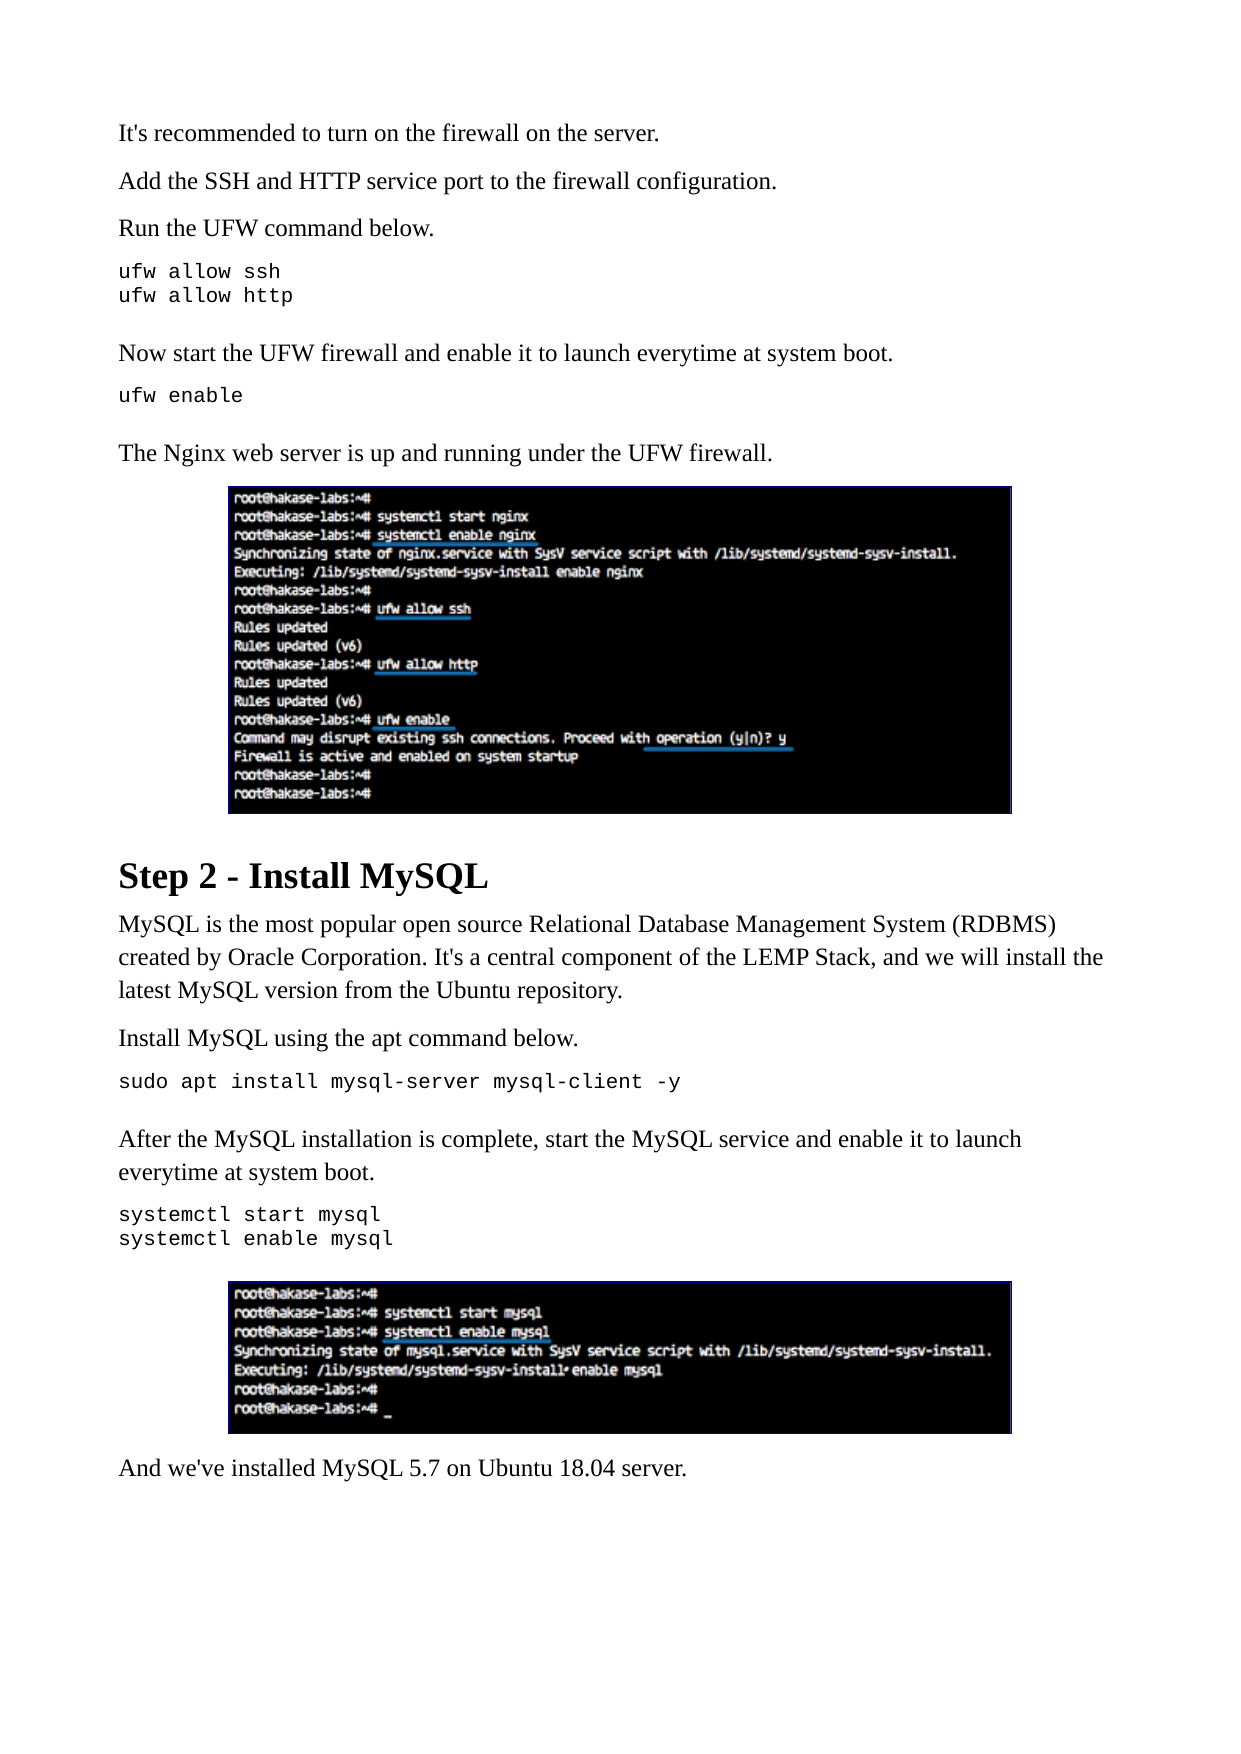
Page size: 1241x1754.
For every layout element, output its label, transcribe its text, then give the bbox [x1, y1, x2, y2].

text MySQL is the most popular open source Relational Database Management System (RDBMS) created by Oracle Corporation. It's a central component of the LEMP Stack, and we will install the latest MySQL version from the Ubuntu repository. [118, 909, 1122, 1004]
text ufw allow http [118, 284, 1122, 308]
picture [230, 1283, 1011, 1433]
text Install MySQL using the apt command below. [118, 1023, 1122, 1052]
text Now start the UFW firewall and enable it to launch everytime at system boot. [118, 338, 1122, 366]
text The Nginx web server is up and running under the UFW firewall. [118, 438, 1122, 467]
picture [230, 488, 1011, 813]
text systemctl start mysql [118, 1204, 1122, 1228]
subtitle Step 2 - Install MySQL [118, 854, 1122, 897]
text ufw allow ssh [118, 261, 1122, 284]
text After the MySQL installation is complete, start the MySQL service and enable it to launch everytime at system boot. [118, 1124, 1122, 1186]
text Add the SSH and HTTP service port to the firewall configuration. [118, 166, 1122, 194]
text It's recommended to turn on the firewall on the server. [118, 118, 1122, 147]
text And we've installed MySQL 5.7 on Ubuntu 18.04 server. [118, 1453, 1122, 1482]
text Run the UFW command below. [118, 213, 1122, 242]
text sudo apt install mysql-server mysql-client -y [118, 1071, 1122, 1094]
text systemctl enable mysql [118, 1228, 1122, 1252]
text ufw enable [118, 385, 1122, 409]
